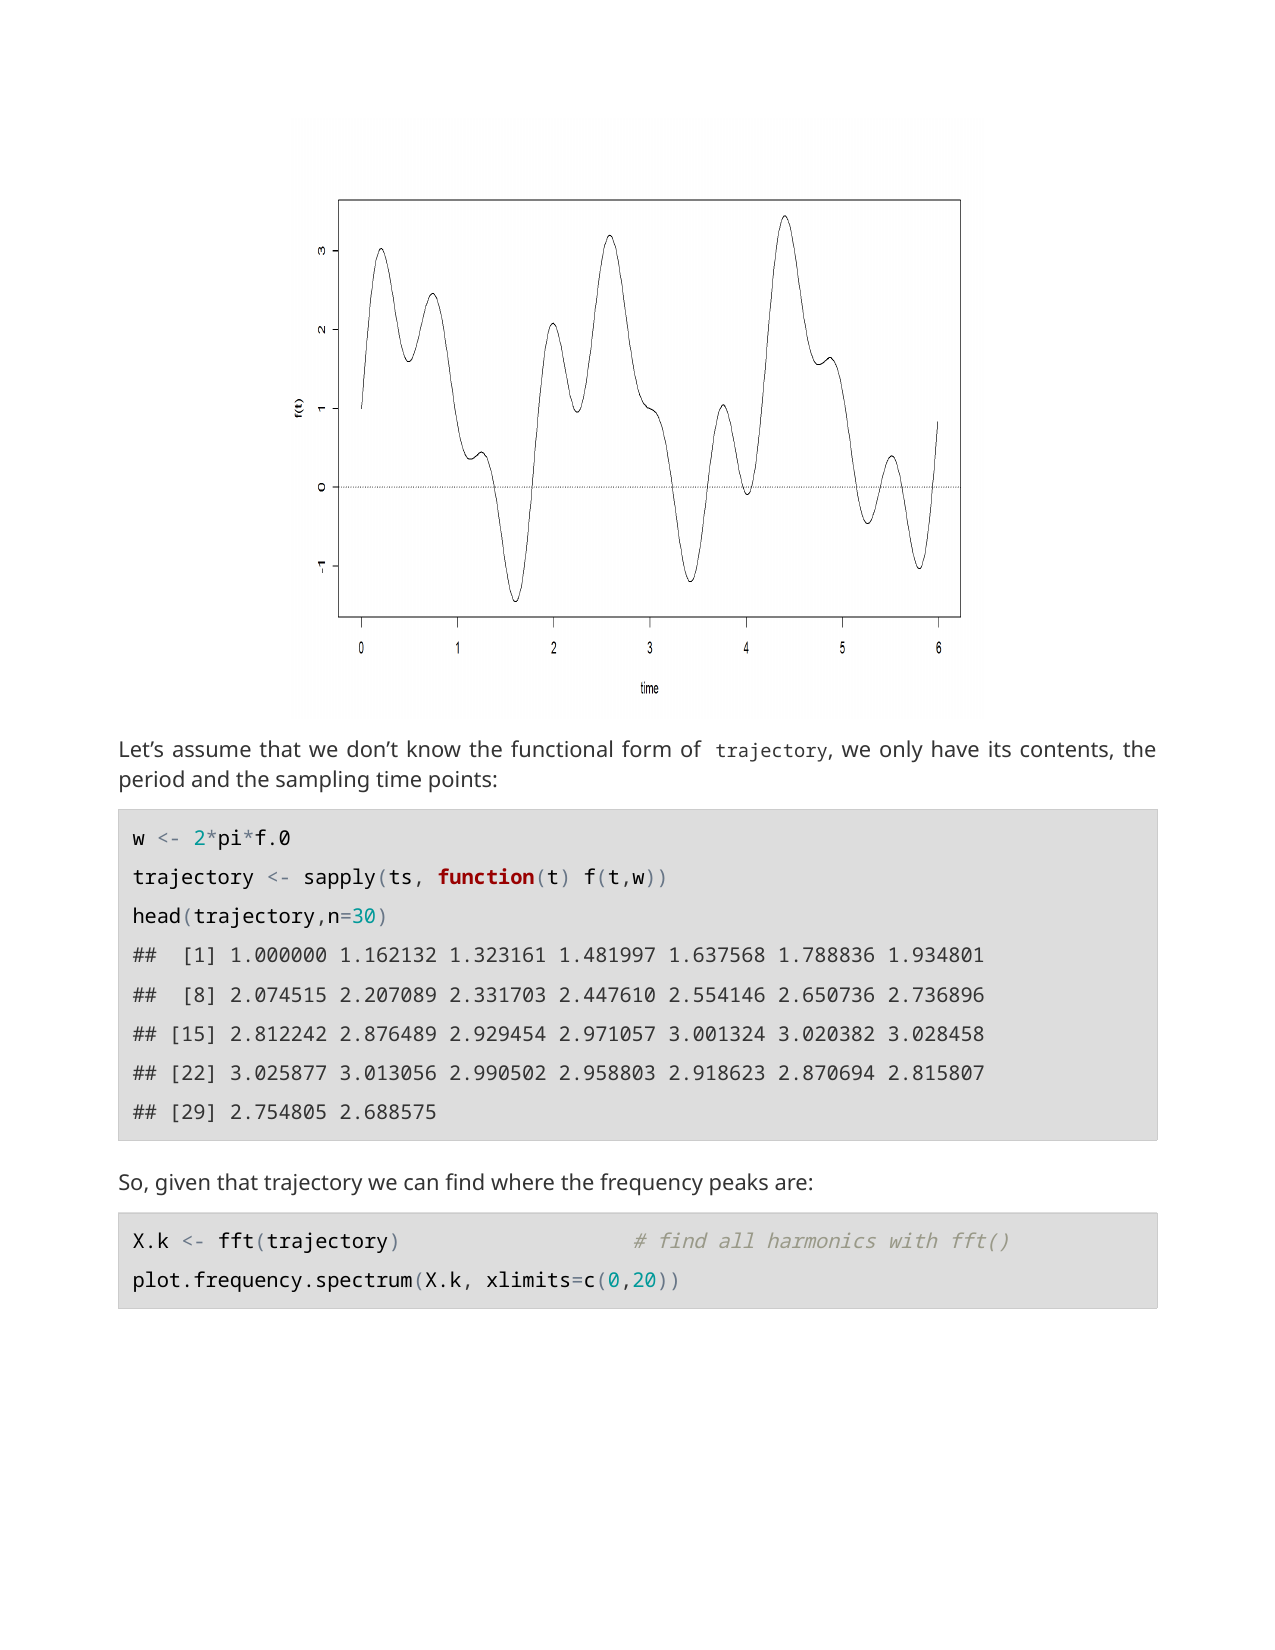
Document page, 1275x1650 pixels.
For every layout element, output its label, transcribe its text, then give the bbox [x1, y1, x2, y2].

text w <- 2*pi*f.0 trajectory <- sapply(ts, function(t) f(t,w)) head(trajectory,n=30) ## [1] 1.000000 1.162132 1.323161 1.481997 1.637568 1.788836 1.934801 ## [8] 2.074515 2.207089 2.331703 2.447610 2.554146 2.650736 2.736896 ## [15] 2.812242 2.876489 2.929454 2.971057 3.001324 3.020382 3.028458 ## [22] 3.025877 3.013056 2.990502 2.958803 2.918623 2.870694 2.815807 ## [29] 2.754805 2.688575 [119, 810, 1157, 1140]
picture [291, 118, 984, 719]
text X.k <- fft(trajectory) # find all harmonics with fft() plot.frequency.spectrum(X.k, xlimits=c(0,20)) [119, 1214, 1157, 1308]
text So, given that trajectory we can find where the frequency peaks are: [118, 1167, 1157, 1197]
text Let’s assume that we don’t know the functional form of trajectory, we only have its contents, the period and the sampling time points: [118, 734, 1157, 793]
